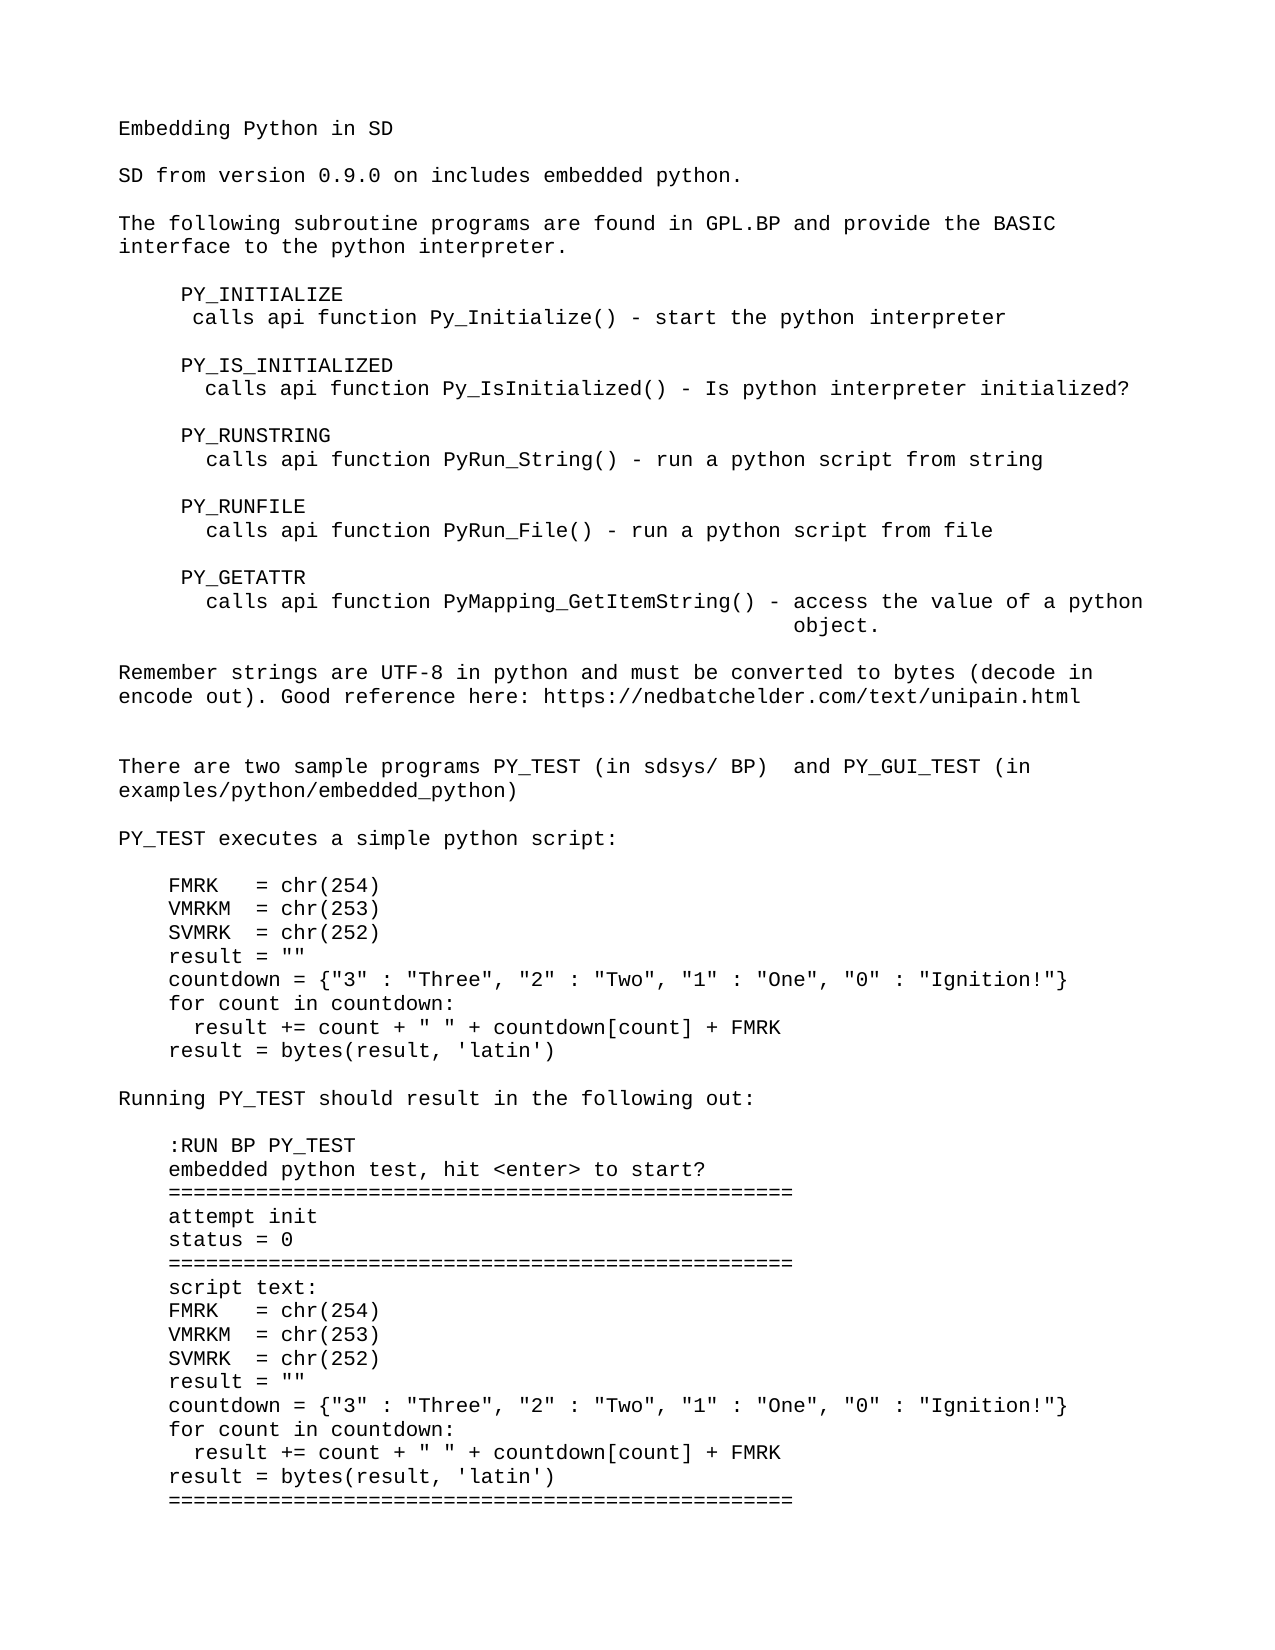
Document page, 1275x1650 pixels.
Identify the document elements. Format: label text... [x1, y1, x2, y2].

text result = "" [118, 946, 1157, 969]
text FMRK = chr(254) [118, 1300, 1157, 1324]
text PY_GETATTR [118, 567, 1157, 591]
text PY_RUNSTRING [118, 426, 1157, 449]
text for count in countdown: [118, 1419, 1157, 1442]
text embedded python test, hit <enter> to start? [118, 1158, 1157, 1182]
text SD from version 0.9.0 on includes embedded python. [118, 165, 1157, 189]
text countdown = {"3" : "Three", "2" : "Two", "1" : "One", "0" : "Ignition!"} [118, 1395, 1157, 1419]
text calls api function Py_IsInitialized() - Is python interpreter initialized? [118, 378, 1157, 402]
text calls api function PyRun_File() - run a python script from file [118, 520, 1157, 544]
text SVMRK = chr(252) [118, 1348, 1157, 1371]
text Remember strings are UTF-8 in python and must be converted to bytes (decode in encode out). Good reference here: https://nedbatchelder.com/text/unipain.html [118, 662, 1157, 709]
text result += count + " " + countdown[count] + FMRK [118, 1017, 1157, 1040]
text PY_IS_INITIALIZED [118, 354, 1157, 378]
text result += count + " " + countdown[count] + FMRK [118, 1442, 1157, 1466]
text for count in countdown: [118, 993, 1157, 1017]
text result = bytes(result, 'latin') [118, 1040, 1157, 1064]
text ================================================== [118, 1182, 1157, 1206]
text calls api function PyRun_String() - run a python script from string [118, 449, 1157, 473]
text SVMRK = chr(252) [118, 922, 1157, 946]
text The following subroutine programs are found in GPL.BP and provide the BASIC interface to the python interpreter. [118, 213, 1157, 260]
text script text: [118, 1277, 1157, 1300]
text VMRKM = chr(253) [118, 898, 1157, 922]
text result = bytes(result, 'latin') [118, 1466, 1157, 1489]
text :RUN BP PY_TEST [118, 1135, 1157, 1158]
text Running PY_TEST should result in the following out: [118, 1088, 1157, 1111]
text PY_INITIALIZE [118, 284, 1157, 307]
text ================================================== [118, 1253, 1157, 1277]
text FMRK = chr(254) [118, 875, 1157, 898]
text status = 0 [118, 1229, 1157, 1253]
text PY_TEST executes a simple python script: [118, 827, 1157, 851]
text countdown = {"3" : "Three", "2" : "Two", "1" : "One", "0" : "Ignition!"} [118, 969, 1157, 993]
text There are two sample programs PY_TEST (in sdsys/ BP) and PY_GUI_TEST (in examples/python/embedded_python) [118, 757, 1157, 804]
text Embedding Python in SD [118, 118, 1157, 142]
text calls api function Py_Initialize() - start the python interpreter [118, 307, 1157, 331]
text ================================================== [118, 1489, 1157, 1513]
text object. [118, 615, 1157, 638]
text VMRKM = chr(253) [118, 1324, 1157, 1348]
text attempt init [118, 1206, 1157, 1229]
text PY_RUNFILE [118, 496, 1157, 520]
text result = "" [118, 1371, 1157, 1395]
text calls api function PyMapping_GetItemString() - access the value of a python [118, 591, 1157, 615]
